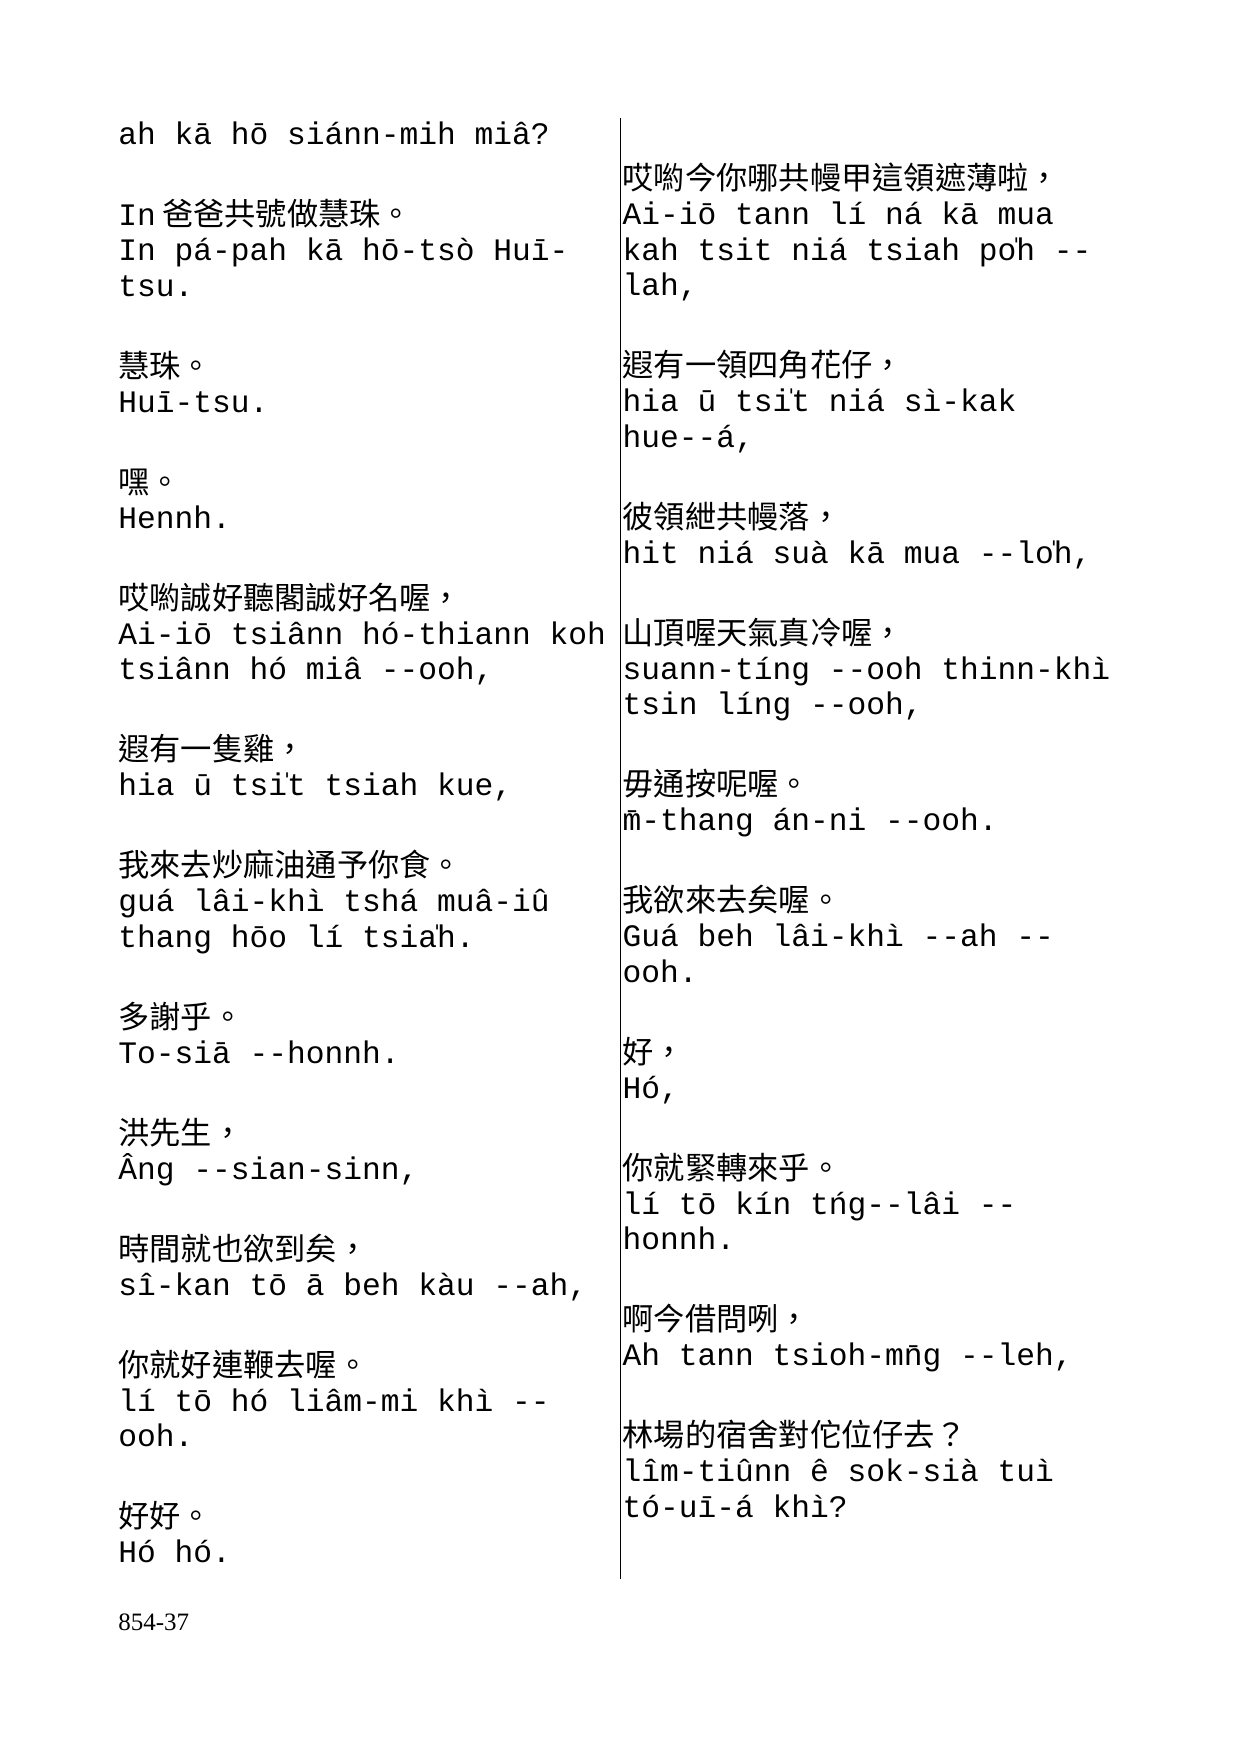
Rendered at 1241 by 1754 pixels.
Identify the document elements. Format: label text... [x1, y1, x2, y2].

text 毋通按呢喔。 [622, 759, 1122, 804]
text ah kā hō siánn-mih miâ? [118, 118, 618, 153]
text 遐有一隻雞， [118, 724, 618, 769]
text Âng --sian-sinn, [118, 1153, 618, 1188]
text 我來去炒麻油通予你食。 [118, 840, 618, 886]
text Ai-iō tann lí ná kā mua kah tsit niá tsiah po̍h --lah, [622, 199, 1122, 305]
text 遐有一領四角花仔， [622, 340, 1122, 386]
text 你就好連鞭去喔。 [118, 1340, 618, 1385]
text 我欲來去矣喔。 [622, 875, 1122, 921]
text 洪先生， [118, 1108, 618, 1153]
text In爸爸共號做慧珠。 [118, 189, 618, 234]
text In pá-pah kā hō-tsò Huī-tsu. [118, 234, 618, 305]
text hia ū tsi̍t niá sì-kak hue--á, [622, 386, 1122, 456]
text guá lâi-khì tshá muâ-iû thang hōo lí tsia̍h. [118, 886, 618, 956]
text To-siā --honnh. [118, 1037, 618, 1072]
text hia ū tsi̍t tsiah kue, [118, 769, 618, 805]
text Guá beh lâi-khì --ah --ooh. [622, 921, 1122, 991]
text suann-tíng --ooh thinn-khì tsin líng --ooh, [622, 653, 1122, 724]
text Hó hó. [118, 1537, 618, 1572]
text Hó, [622, 1072, 1122, 1107]
text 多謝乎。 [118, 992, 618, 1037]
text 啊今借問咧， [622, 1294, 1122, 1339]
text 時間就也欲到矣， [118, 1224, 618, 1269]
text 慧珠。 [118, 341, 618, 386]
text m̄-thang án-ni --ooh. [622, 804, 1122, 840]
text lí tō hó liâm-mi khì --ooh. [118, 1385, 618, 1456]
text sî-kan tō ā beh kàu --ah, [118, 1269, 618, 1304]
text 好， [622, 1027, 1122, 1072]
text 哎喲誠好聽閣誠好名喔， [118, 573, 618, 618]
text 嘿。 [118, 457, 618, 502]
text 好好。 [118, 1491, 618, 1537]
text Huī-tsu. [118, 386, 618, 421]
text 彼領紲共幔落， [622, 492, 1122, 537]
text 哎喲今你哪共幔甲這領遮薄啦， [622, 153, 1122, 199]
text lîm-tiûnn ê sok-sià tuì tó-uī-á khì? [622, 1456, 1122, 1526]
text hit niá suà kā mua --lo̍h, [622, 537, 1122, 572]
text 林場的宿舍對佗位仔去？ [622, 1410, 1122, 1456]
text lí tō kín tńg--lâi --honnh. [622, 1188, 1122, 1259]
text Ah tann tsioh-mn̄g --leh, [622, 1339, 1122, 1375]
text 山頂喔天氣真冷喔， [622, 608, 1122, 653]
text Hennh. [118, 502, 618, 537]
text Ai-iō tsiânn hó-thiann koh tsiânn hó miâ --ooh, [118, 618, 618, 689]
text 你就緊轉來乎。 [622, 1143, 1122, 1188]
